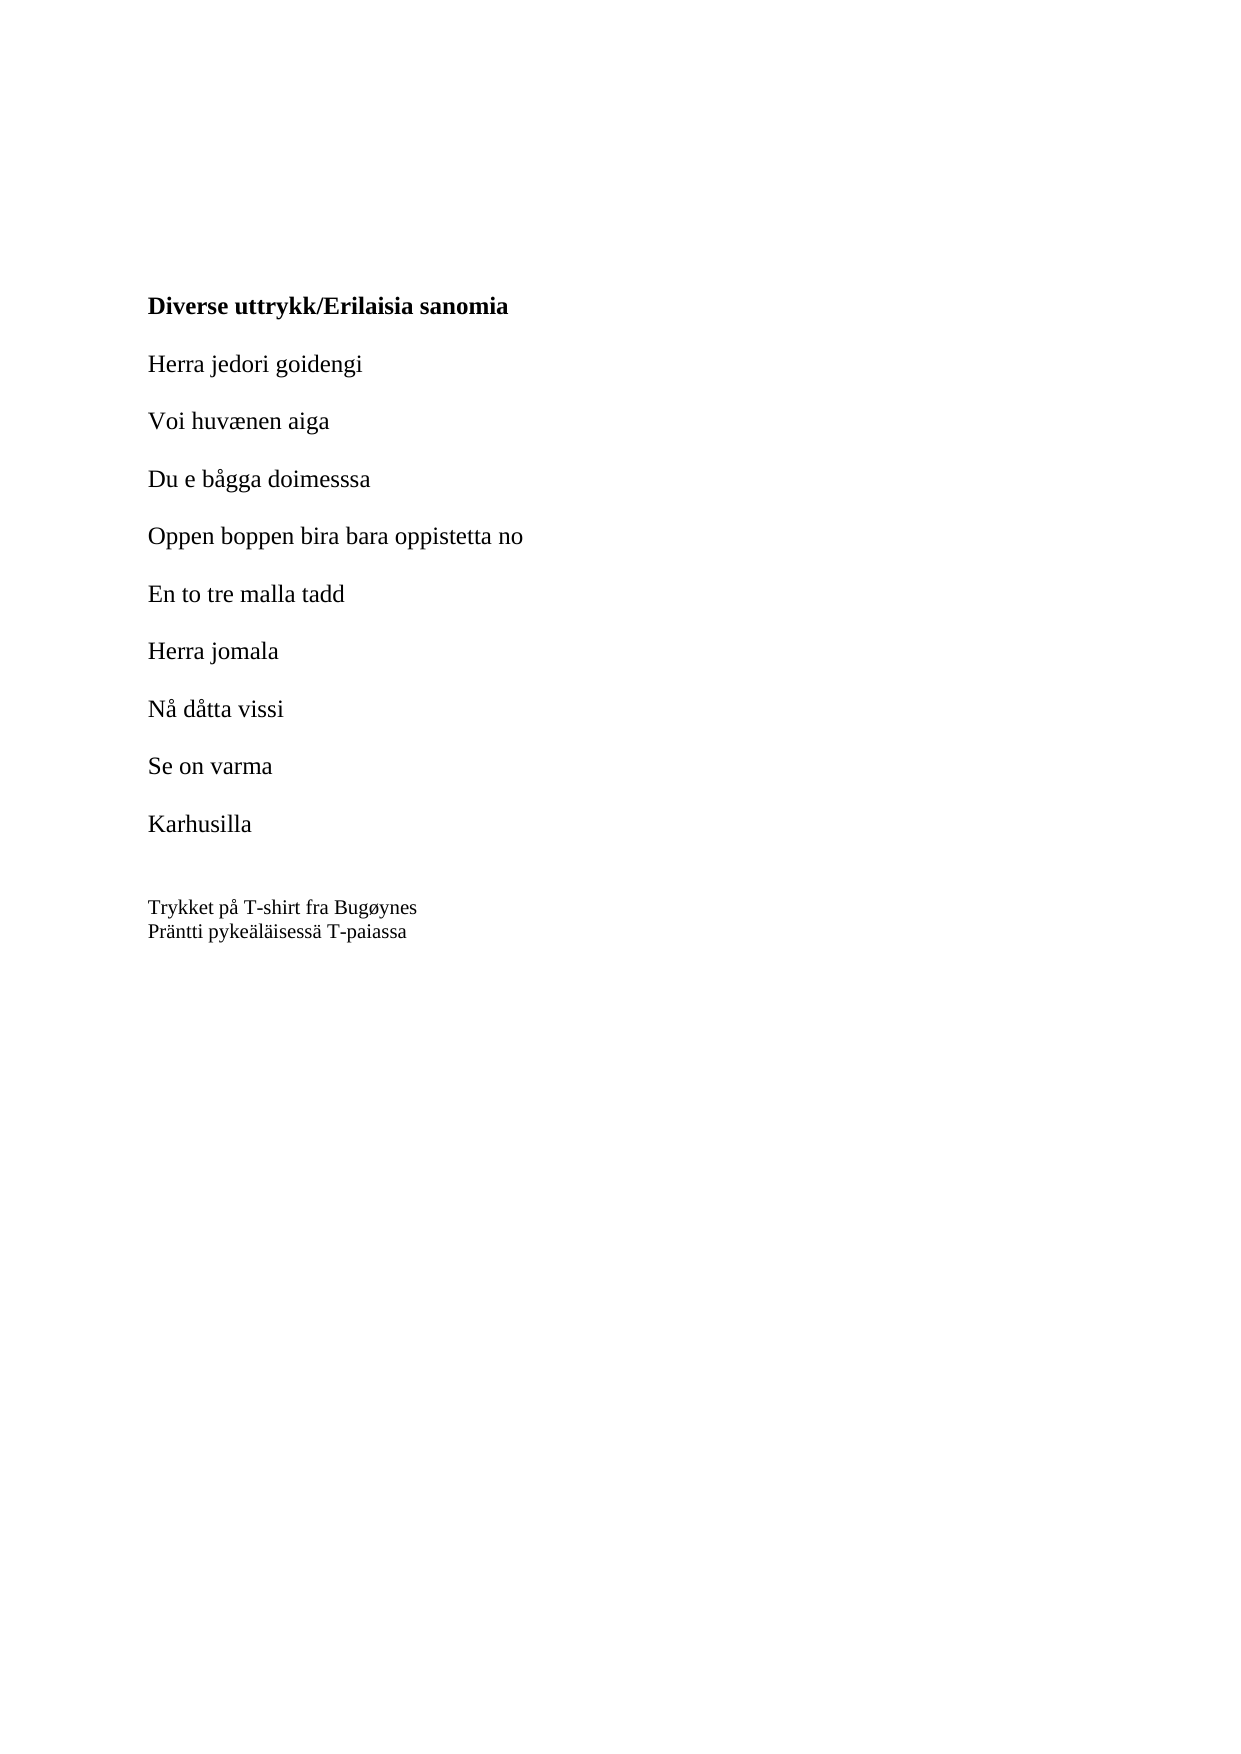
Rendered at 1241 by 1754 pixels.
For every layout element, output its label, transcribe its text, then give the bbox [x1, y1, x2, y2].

text Oppen boppen bira bara oppistetta no [148, 521, 1093, 550]
text Herra jedori goidengi [148, 349, 1093, 378]
text Präntti pykeäläisessä T-paiassa [148, 919, 1093, 943]
text Du e bågga doimesssa [148, 464, 1093, 493]
text Karhusilla [148, 809, 1093, 838]
text Herra jomala [148, 636, 1093, 665]
text Voi huvænen aiga [148, 406, 1093, 435]
text Diverse uttrykk/Erilaisia sanomia [148, 291, 1093, 320]
text Nå dåtta vissi [148, 694, 1093, 723]
text Trykket på T-shirt fra Bugøynes [148, 895, 1093, 919]
text Se on varma [148, 751, 1093, 780]
text En to tre malla tadd [148, 579, 1093, 608]
